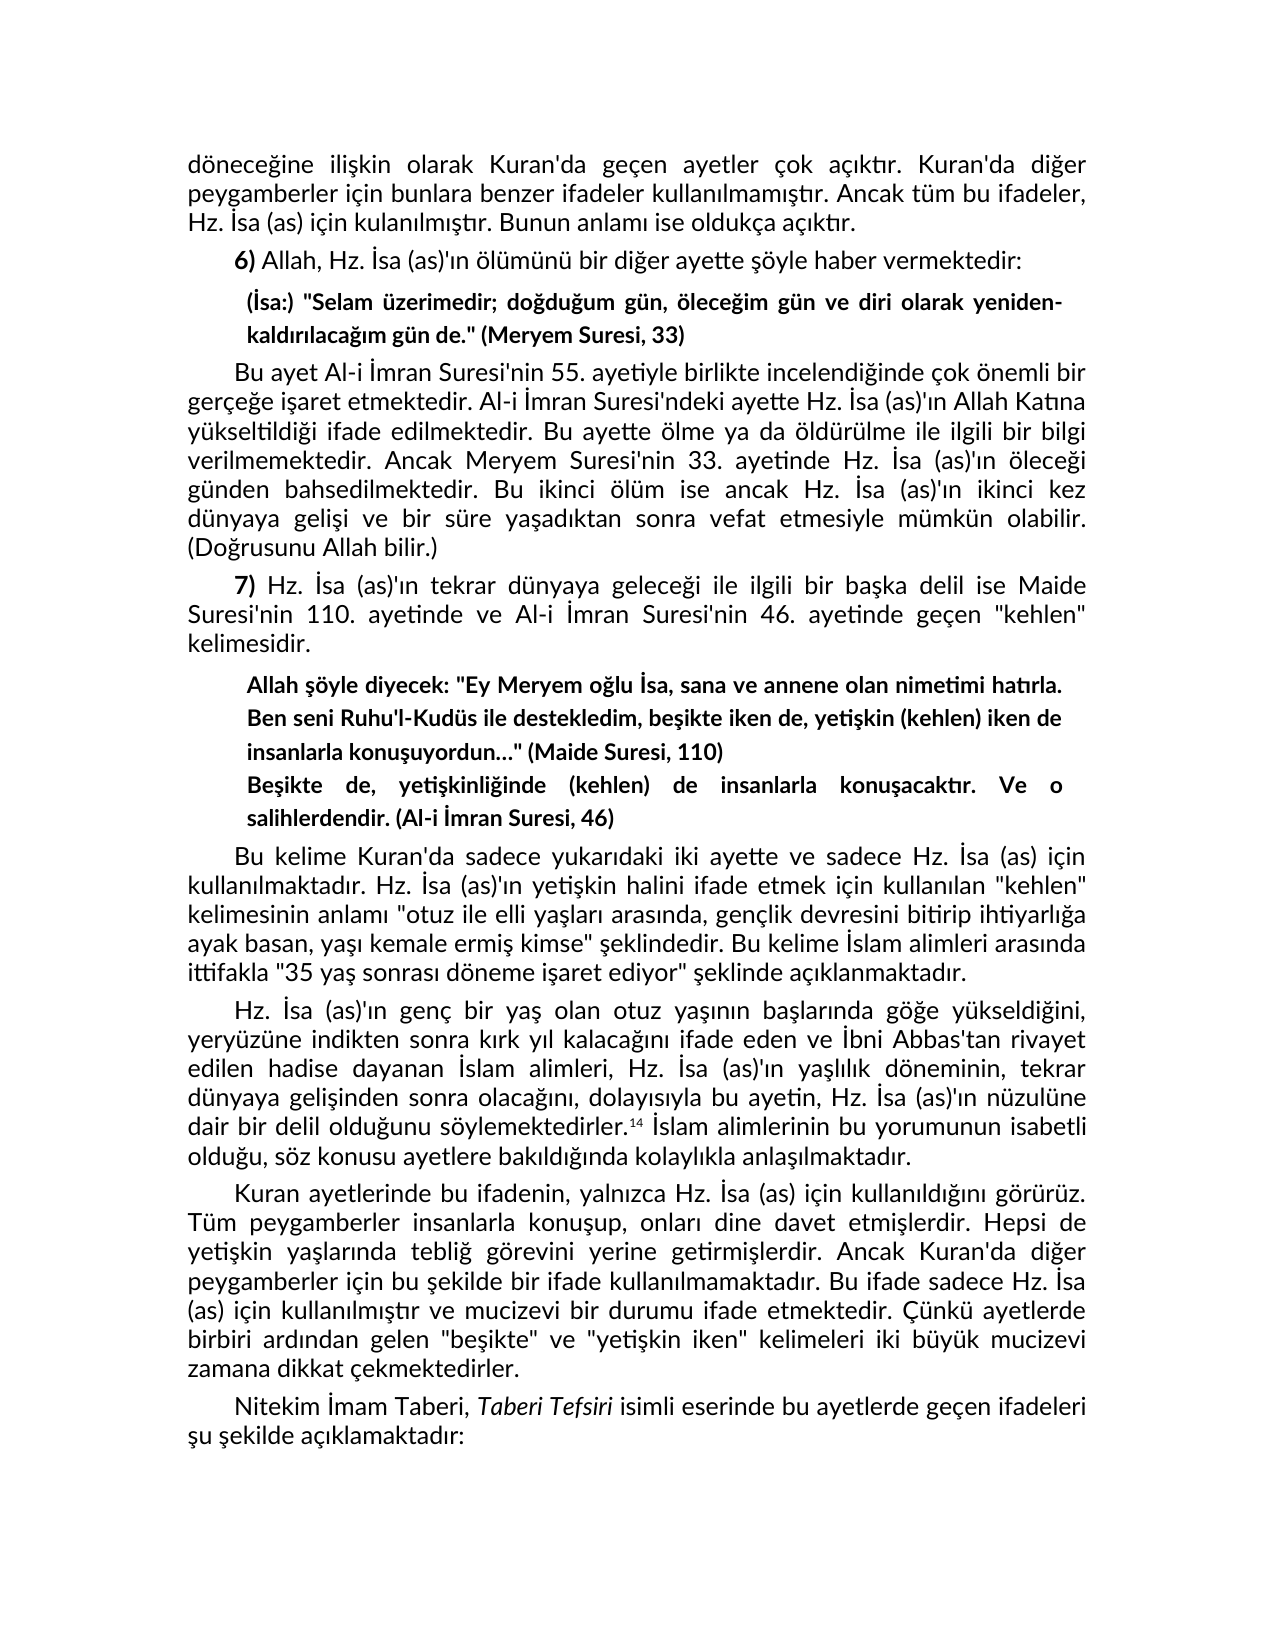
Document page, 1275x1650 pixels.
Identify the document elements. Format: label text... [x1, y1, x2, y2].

text Kuran ayetlerinde bu ifadenin, yalnızca Hz. İsa (as) için kullanıldığını görürüz. Tüm peygamberler insanlarla konuşup, onları dine davet etmişlerdir. Hepsi de yetişkin yaşlarında tebliğ görevini yerine getirmişlerdir. Ancak Kuran'da diğer peygamberler için bu şekilde bir ifade kullanılmamaktadır. Bu ifade sadece Hz. İsa (as) için kullanılmıştır ve mucizevi bir durumu ifade etmektedir. Çünkü ayetlerde birbiri ardından gelen "beşikte" ve "yetişkin iken" kelimeleri iki büyük mucizevi zamana dikkat çekmektedirler. [187, 1179, 1087, 1383]
text Allah şöyle diyecek: "Ey Meryem oğlu İsa, sana ve annene olan nimetimi hatırla. Ben seni Ruhu'l-Kudüs ile destekledim, beşikte iken de, yetişkin (kehlen) iken de insanlarla konuşuyordun…" (Maide Suresi, 110) [247, 667, 1064, 767]
text 6) Allah, Hz. İsa (as)'ın ölümünü bir diğer ayette şöyle haber vermektedir: [187, 246, 1087, 275]
text (İsa:) "Selam üzerimedir; doğduğum gün, öleceğim gün ve diri olarak yeniden-kaldırılacağım gün de." (Meryem Suresi, 33) [247, 283, 1064, 350]
text Bu ayet Al-i İmran Suresi'nin 55. ayetiyle birlikte incelendiğinde çok önemli bir gerçeğe işaret etmektedir. Al-i İmran Suresi'ndeki ayette Hz. İsa (as)'ın Allah Katına yükseltildiği ifade edilmektedir. Bu ayette ölme ya da öldürülme ile ilgili bir bilgi verilmemektedir. Ancak Meryem Suresi'nin 33. ayetinde Hz. İsa (as)'ın öleceği günden bahsedilmektedir. Bu ikinci ölüm ise ancak Hz. İsa (as)'ın ikinci kez dünyaya gelişi ve bir süre yaşadıktan sonra vefat etmesiyle mümkün olabilir. (Doğrusunu Allah bilir.) [187, 358, 1087, 562]
text Hz. İsa (as)'ın genç bir yaş olan otuz yaşının başlarında göğe yükseldiğini, yeryüzüne indikten sonra kırk yıl kalacağını ifade eden ve İbni Abbas'tan rivayet edilen hadise dayanan İslam alimleri, Hz. İsa (as)'ın yaşlılık döneminin, tekrar dünyaya gelişinden sonra olacağını, dolayısıyla bu ayetin, Hz. İsa (as)'ın nüzulüne dair bir delil olduğunu söylemektedirler.14 İslam alimlerinin bu yorumunun isabetli olduğu, söz konusu ayetlere bakıldığında kolaylıkla anlaşılmaktadır. [187, 996, 1087, 1171]
text döneceğine ilişkin olarak Kuran'da geçen ayetler çok açıktır. Kuran'da diğer peygamberler için bunlara benzer ifadeler kullanılmamıştır. Ancak tüm bu ifadeler, Hz. İsa (as) için kulanılmıştır. Bunun anlamı ise oldukça açıktır. [187, 150, 1087, 237]
text Beşikte de, yetişkinliğinde (kehlen) de insanlarla konuşacaktır. Ve o salihlerdendir. (Al-i İmran Suresi, 46) [247, 767, 1064, 833]
text Bu kelime Kuran'da sadece yukarıdaki iki ayette ve sadece Hz. İsa (as) için kullanılmaktadır. Hz. İsa (as)'ın yetişkin halini ifade etmek için kullanılan "kehlen" kelimesinin anlamı "otuz ile elli yaşları arasında, gençlik devresini bitirip ihtiyarlığa ayak basan, yaşı kemale ermiş kimse" şeklindedir. Bu kelime İslam alimleri arasında ittifakla "35 yaş sonrası döneme işaret ediyor" şeklinde açıklanmaktadır. [187, 842, 1087, 987]
text 7) Hz. İsa (as)'ın tekrar dünyaya geleceği ile ilgili bir başka delil ise Maide Suresi'nin 110. ayetinde ve Al-i İmran Suresi'nin 46. ayetinde geçen "kehlen" kelimesidir. [187, 571, 1087, 658]
text Nitekim İmam Taberi, Taberi Tefsiri isimli eserinde bu ayetlerde geçen ifadeleri şu şekilde açıklamaktadır: [187, 1392, 1087, 1450]
